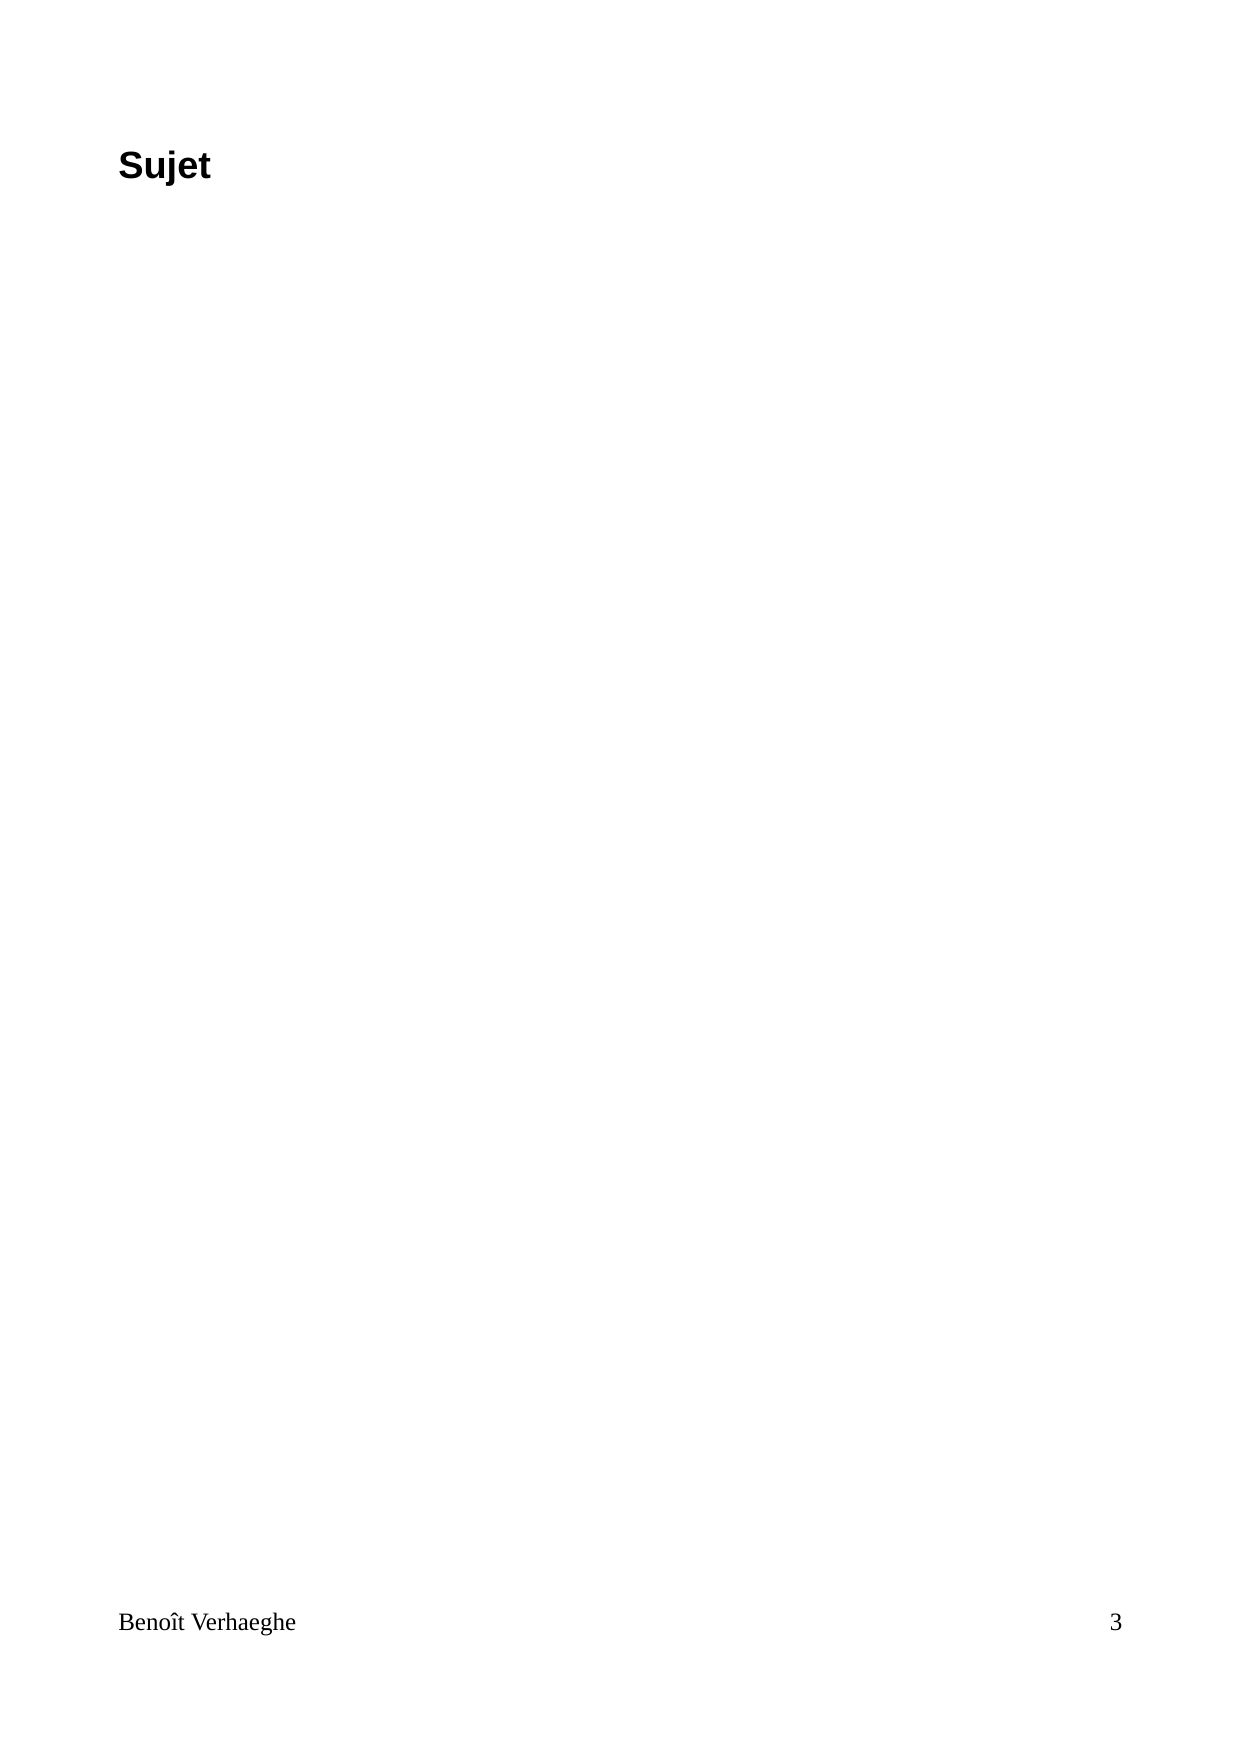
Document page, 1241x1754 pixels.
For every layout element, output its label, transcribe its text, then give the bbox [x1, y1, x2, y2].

subtitle Sujet [118, 143, 1122, 187]
